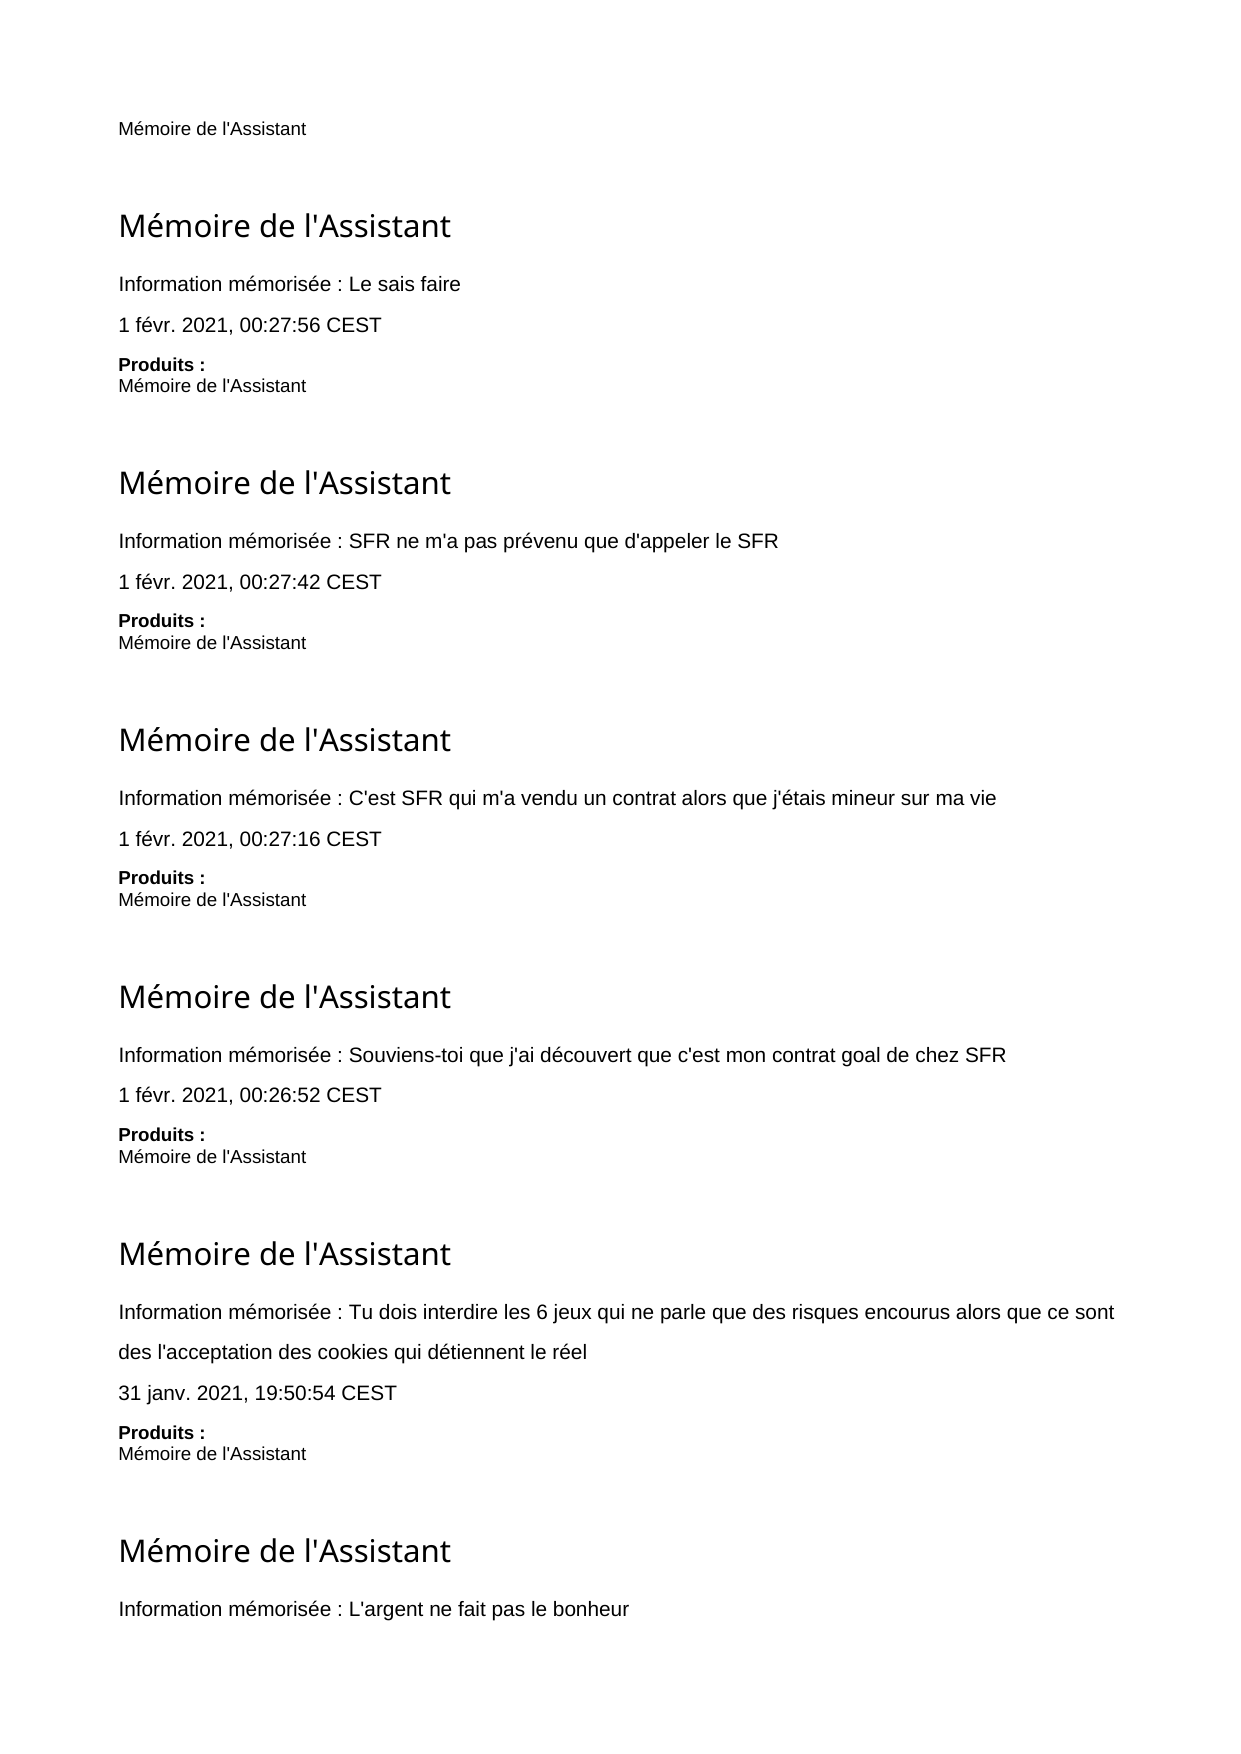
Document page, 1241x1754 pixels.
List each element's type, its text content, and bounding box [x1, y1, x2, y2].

text Produits : [118, 1422, 1122, 1443]
text 1 févr. 2021, 00:27:56 CEST [118, 313, 1122, 337]
text Produits : [118, 1124, 1122, 1146]
text 1 févr. 2021, 00:26:52 CEST [118, 1083, 1122, 1107]
text 1 févr. 2021, 00:27:42 CEST [118, 569, 1122, 593]
text 1 févr. 2021, 00:27:16 CEST [118, 826, 1122, 850]
text Mémoire de l'Assistant [118, 461, 1122, 504]
text Information mémorisée : C'est SFR qui m'a vendu un contrat alors que j'étais mineur sur ma vie [118, 786, 1122, 810]
text Mémoire de l'Assistant [118, 632, 1122, 653]
text Information mémorisée : Tu dois interdire les 6 jeux qui ne parle que des risques encourus alors que ce sont des l'acceptation des cookies qui détiennent le réel [118, 1299, 1122, 1364]
text Mémoire de l'Assistant [118, 1232, 1122, 1274]
text Mémoire de l'Assistant [118, 975, 1122, 1018]
text Mémoire de l'Assistant [118, 1443, 1122, 1465]
text Information mémorisée : Le sais faire [118, 272, 1122, 296]
text Mémoire de l'Assistant [118, 118, 1122, 140]
text Mémoire de l'Assistant [118, 1146, 1122, 1167]
text Mémoire de l'Assistant [118, 889, 1122, 910]
text Produits : [118, 867, 1122, 889]
text Produits : [118, 610, 1122, 632]
text Mémoire de l'Assistant [118, 1529, 1122, 1572]
text Information mémorisée : Souviens-toi que j'ai découvert que c'est mon contrat goal de chez SFR [118, 1043, 1122, 1067]
text Produits : [118, 353, 1122, 375]
text 31 janv. 2021, 19:50:54 CEST [118, 1381, 1122, 1405]
text Mémoire de l'Assistant [118, 204, 1122, 247]
text Information mémorisée : SFR ne m'a pas prévenu que d'appeler le SFR [118, 529, 1122, 553]
text Information mémorisée : L'argent ne fait pas le bonheur [118, 1597, 1122, 1621]
text Mémoire de l'Assistant [118, 375, 1122, 397]
text Mémoire de l'Assistant [118, 718, 1122, 761]
